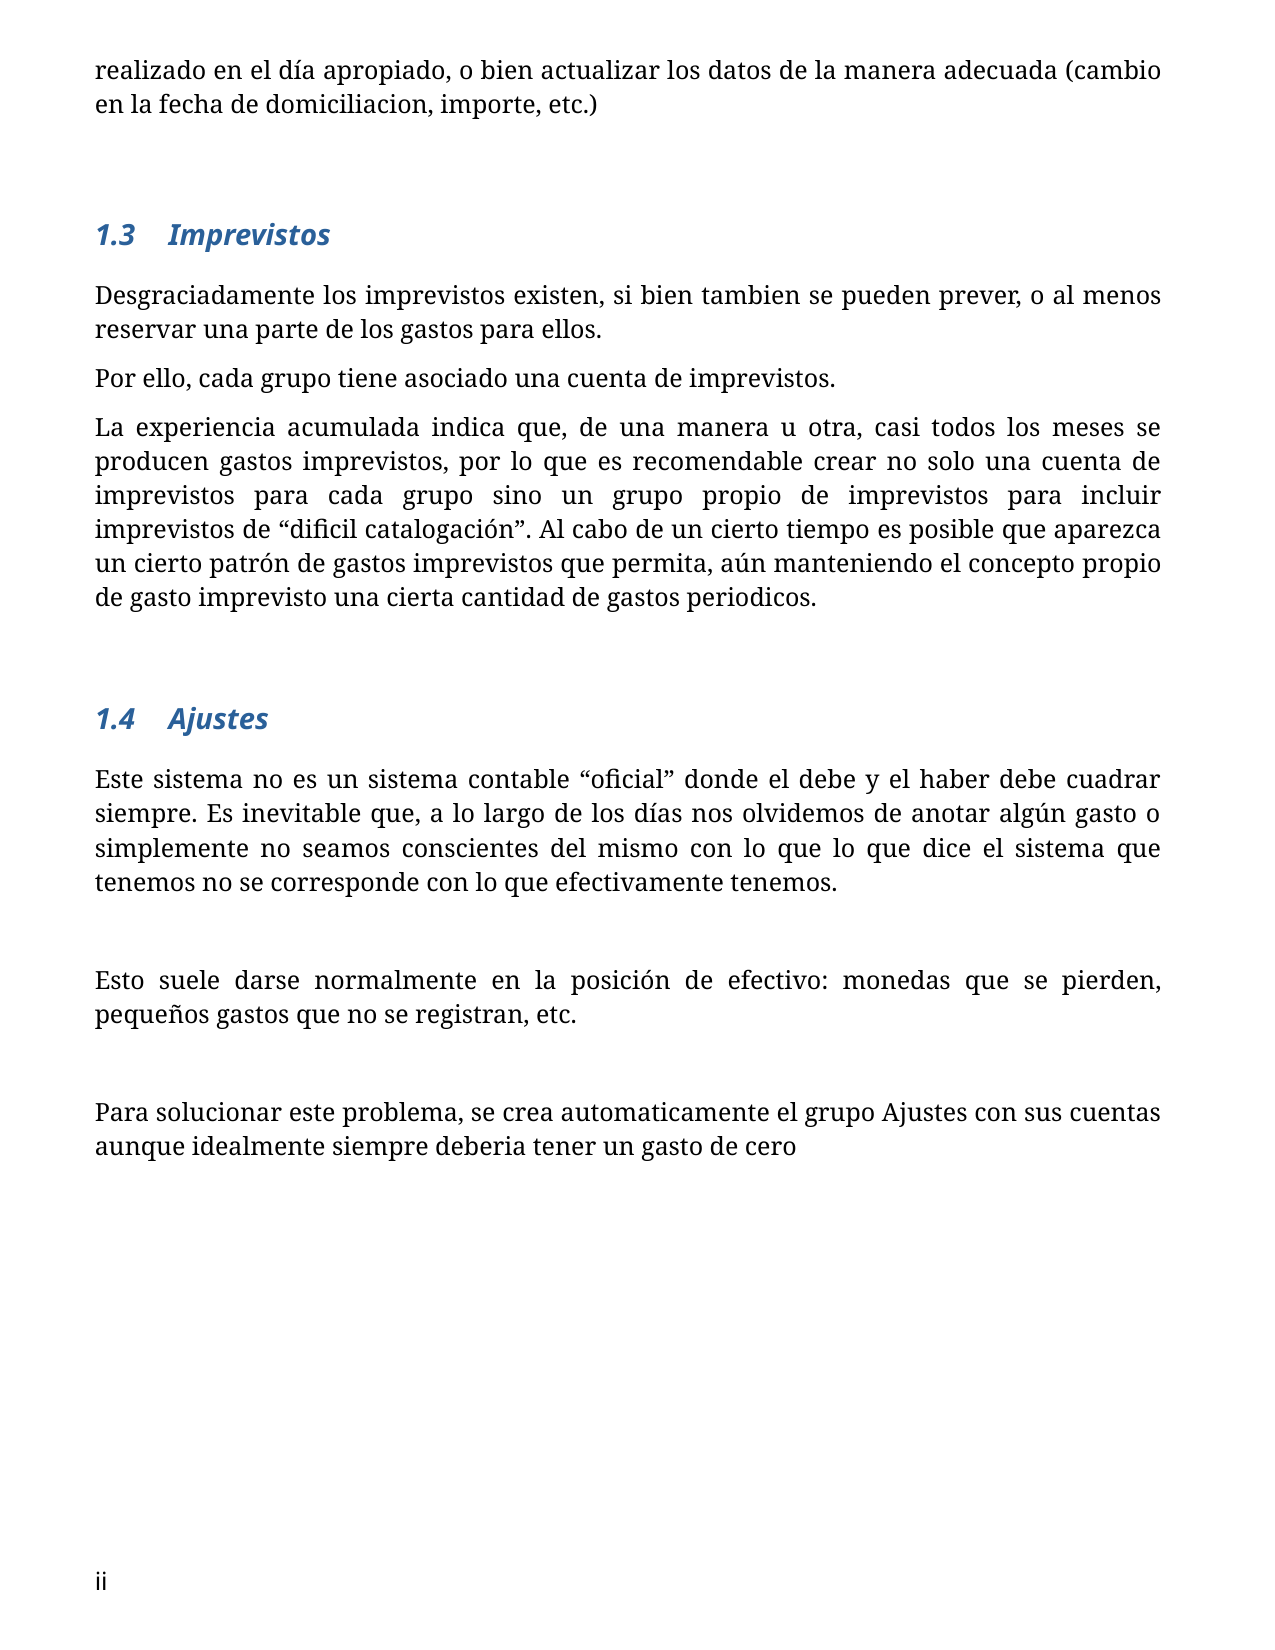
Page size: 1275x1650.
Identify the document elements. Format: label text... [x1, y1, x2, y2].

text Esto suele darse normalmente en la posición de efectivo: monedas que se pierden, pequeños gastos que no se registran, etc. [94, 962, 1162, 1031]
text Para solucionar este problema, se crea automaticamente el grupo Ajustes con sus cuentas aunque idealmente siempre deberia tener un gasto de cero [94, 1094, 1162, 1163]
subtitle Imprevistos [94, 214, 1162, 254]
text La experiencia acumulada indica que, de una manera u otra, casi todos los meses se producen gastos imprevistos, por lo que es recomendable crear no solo una cuenta de imprevistos para cada grupo sino un grupo propio de imprevistos para incluir imprevistos de “dificil catalogación”. Al cabo de un cierto tiempo es posible que aparezca un cierto patrón de gastos imprevistos que permita, aún manteniendo el concepto propio de gasto imprevisto una cierta cantidad de gastos periodicos. [94, 409, 1162, 614]
text Por ello, cada grupo tiene asociado una cuenta de imprevistos. [94, 361, 1162, 394]
text realizado en el día apropiado, o bien actualizar los datos de la manera adecuada (cambio en la fecha de domiciliacion, importe, etc.) [94, 52, 1162, 121]
text Desgraciadamente los imprevistos existen, si bien tambien se pueden prever, o al menos reservar una parte de los gastos para ellos. [94, 277, 1162, 346]
text Este sistema no es un sistema contable “oficial” donde el debe y el haber debe cuadrar siempre. Es inevitable que, a lo largo de los días nos olvidemos de anotar algún gasto o simplemente no seamos conscientes del mismo con lo que lo que dice el sistema que tenemos no se corresponde con lo que efectivamente tenemos. [94, 762, 1162, 898]
subtitle Ajustes [94, 699, 1162, 738]
